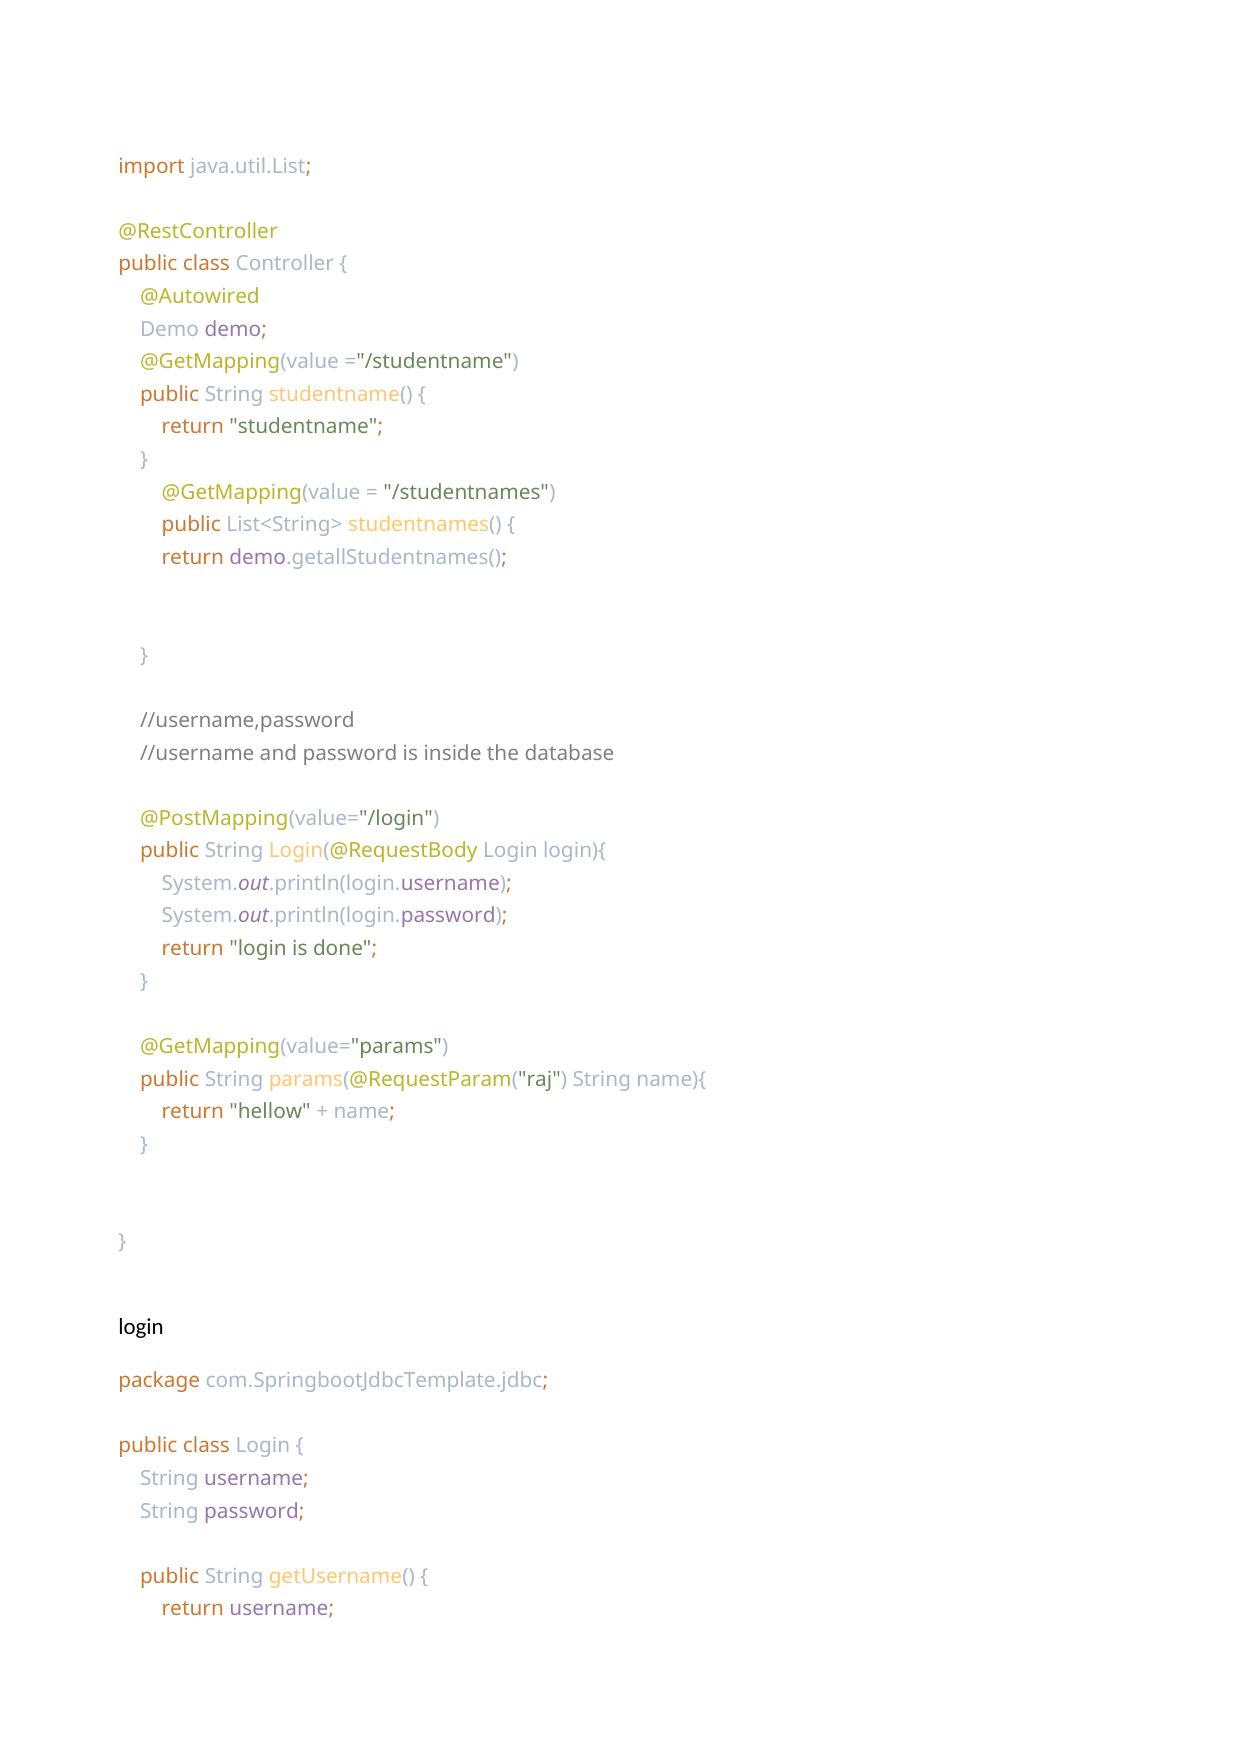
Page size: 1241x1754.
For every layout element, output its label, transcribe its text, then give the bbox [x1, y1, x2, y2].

text package com.SpringbootJdbcTemplate.jdbc; public class Login { String username; String password; public String getUsername() { return username; [118, 1365, 1122, 1622]
text import java.util.List; @RestController public class Controller { @Autowired Demo demo; @GetMapping(value ="/studentname") public String studentname() { return "studentname"; } @GetMapping(value = "/studentnames") public List<String> studentnames() { return demo.getallStudentnames(); } //username,password //username and password is inside the database @PostMapping(value="/login") public String Login(@RequestBody Login login){ System.out.println(login.username); System.out.println(login.password); return "login is done"; } @GetMapping(value="params") public String params(@RequestParam("raj") String name){ return "hellow" + name; } } [118, 118, 1122, 1287]
text login [118, 1312, 1122, 1340]
